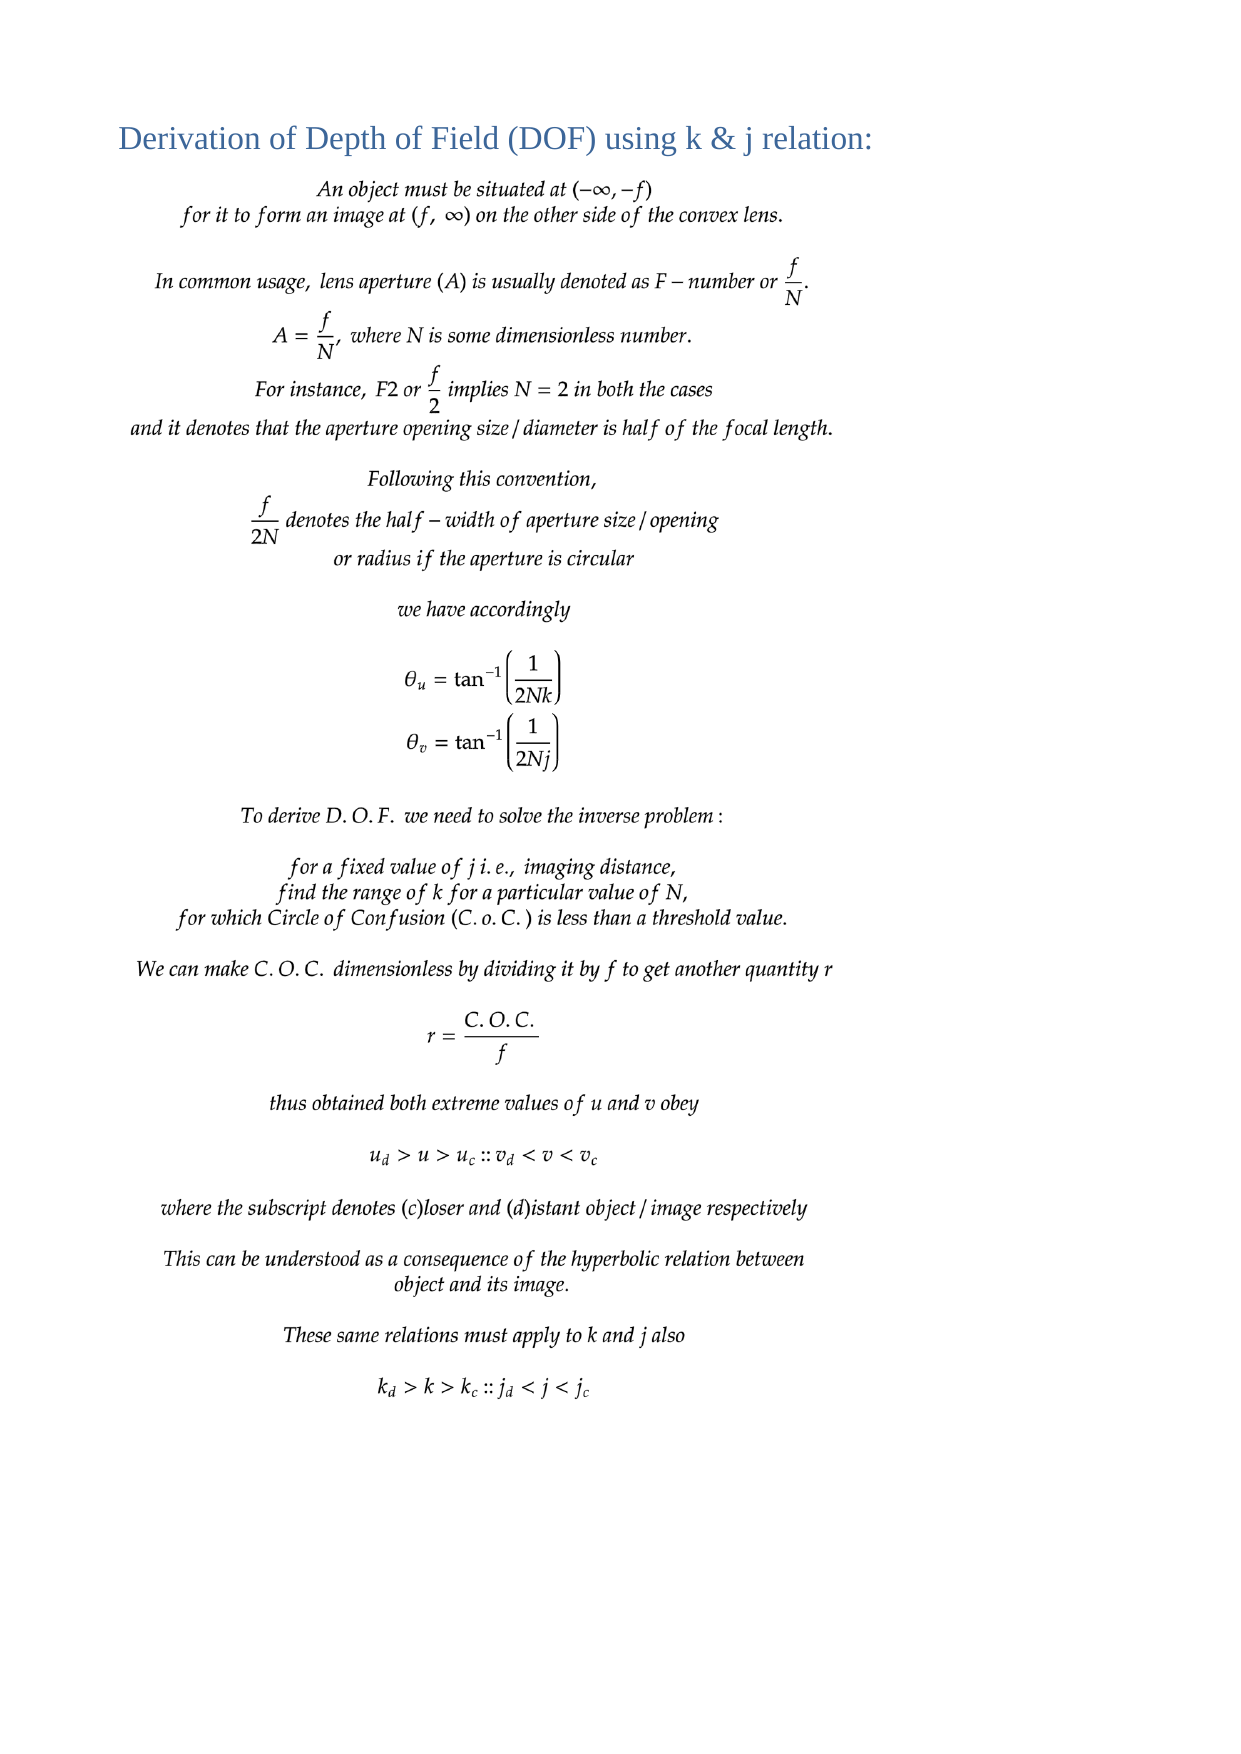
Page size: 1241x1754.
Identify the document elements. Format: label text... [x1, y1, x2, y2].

subtitle Derivation of Depth of Field (DOF) using k & j relation: [118, 118, 1122, 156]
picture [118, 162, 848, 1412]
